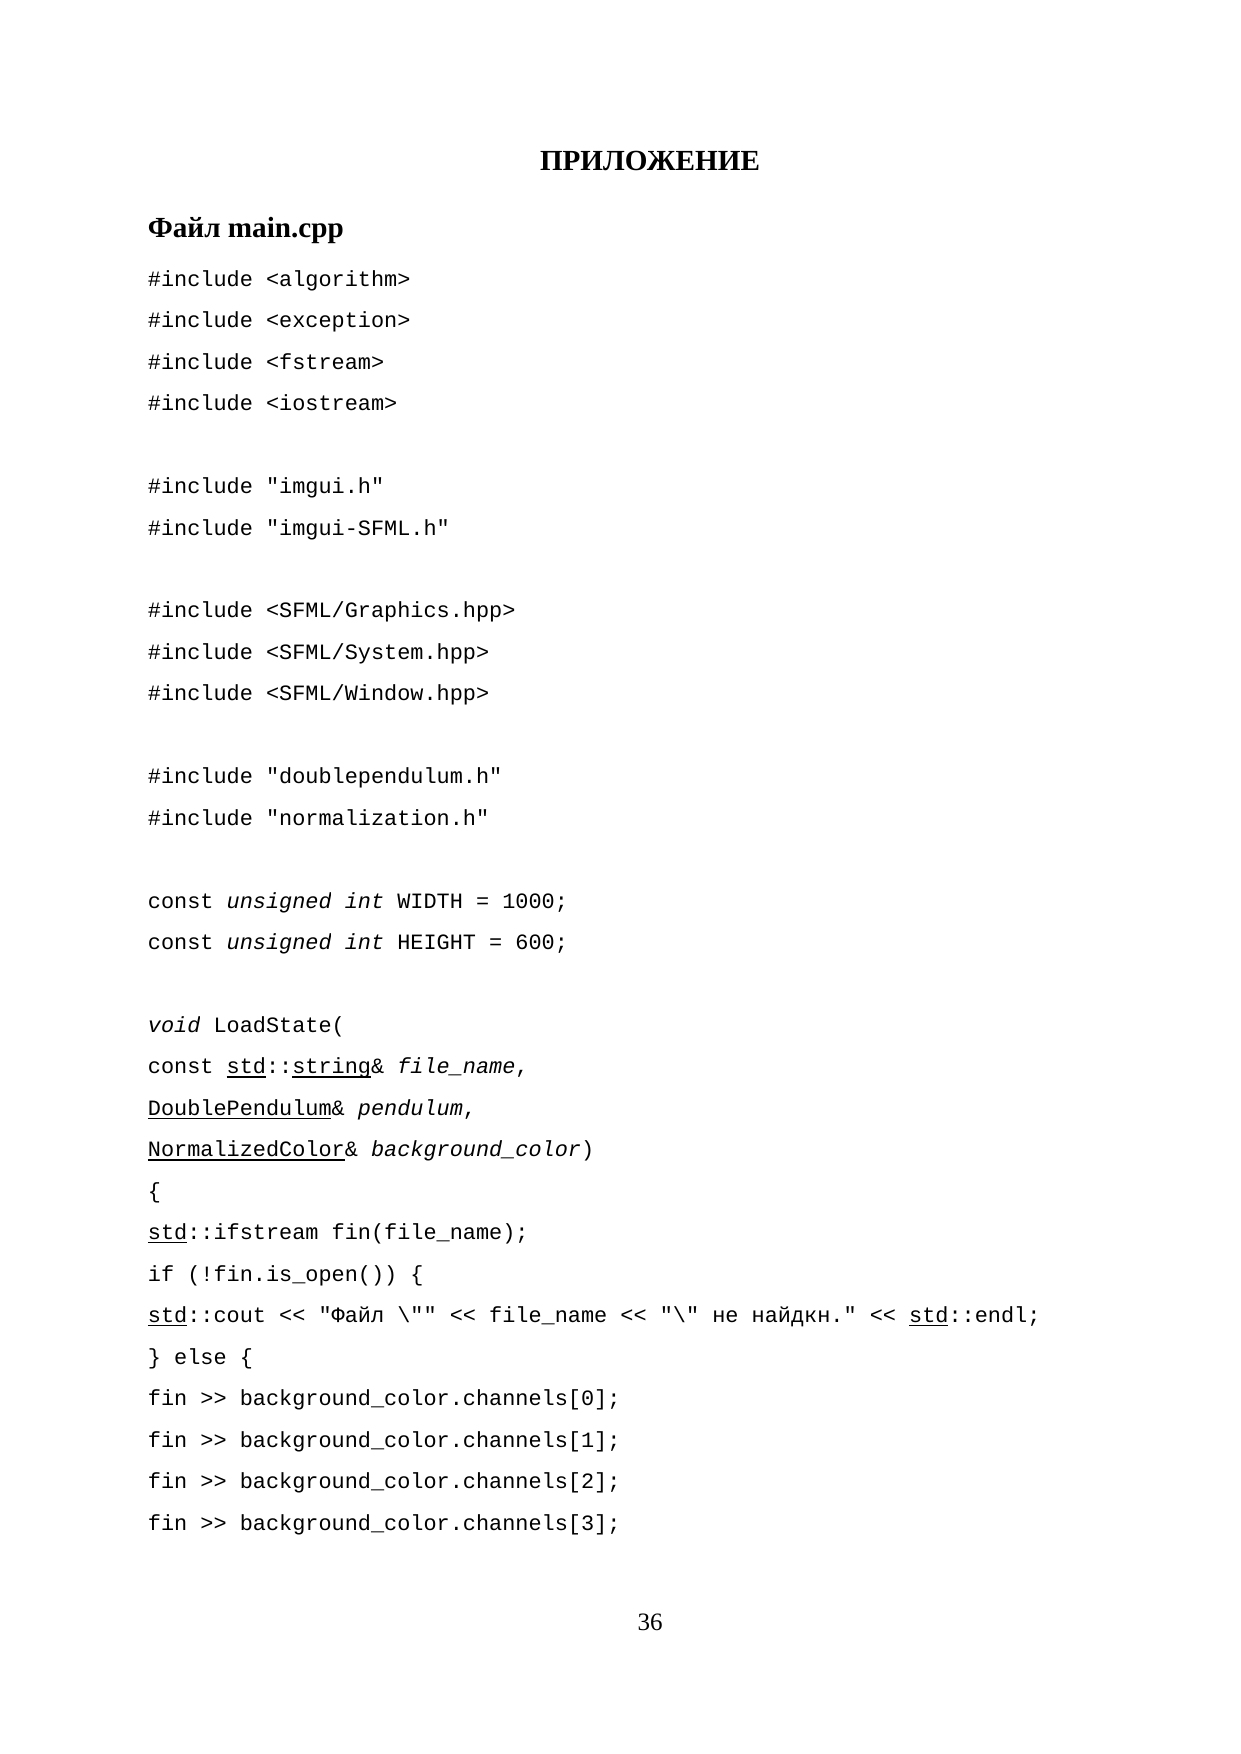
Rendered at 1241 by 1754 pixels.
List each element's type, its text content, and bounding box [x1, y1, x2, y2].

text #include <algorithm> [148, 268, 1152, 293]
text #include <iostream> [148, 387, 1152, 417]
text fin >> background_color.channels[2]; [148, 1465, 1152, 1495]
text #include "doublependulum.h" [148, 761, 1152, 790]
text fin >> background_color.channels[3]; [148, 1507, 1152, 1537]
text fin >> background_color.channels[0]; [148, 1382, 1152, 1412]
text if (!fin.is_open()) { [148, 1258, 1152, 1288]
text DoublePendulum& pendulum, [148, 1092, 1152, 1122]
text #include <exception> [148, 304, 1152, 334]
text #include "imgui.h" [148, 470, 1152, 500]
text const std::string& file_name, [148, 1051, 1152, 1081]
subtitle ПРИЛОЖЕНИЕ [148, 143, 1152, 177]
text { [148, 1175, 1152, 1205]
text #include <fstream> [148, 346, 1152, 376]
text void LoadState( [148, 1009, 1152, 1039]
text #include <SFML/Graphics.hpp> [148, 595, 1152, 624]
text std::cout << "Файл \"" << file_name << "\" не найдкн." << std::endl; [148, 1299, 1152, 1329]
text std::ifstream fin(file_name); [148, 1217, 1152, 1246]
text #include <SFML/Window.hpp> [148, 678, 1152, 707]
text #include "normalization.h" [148, 802, 1152, 832]
text #include <SFML/System.hpp> [148, 636, 1152, 666]
text fin >> background_color.channels[1]; [148, 1424, 1152, 1454]
text const unsigned int WIDTH = 1000; [148, 885, 1152, 915]
text NormalizedColor& background_color) [148, 1134, 1152, 1163]
text } else { [148, 1341, 1152, 1371]
text const unsigned int HEIGHT = 600; [148, 926, 1152, 956]
subtitle Файл main.cpp [148, 210, 1152, 244]
text #include "imgui-SFML.h" [148, 512, 1152, 542]
